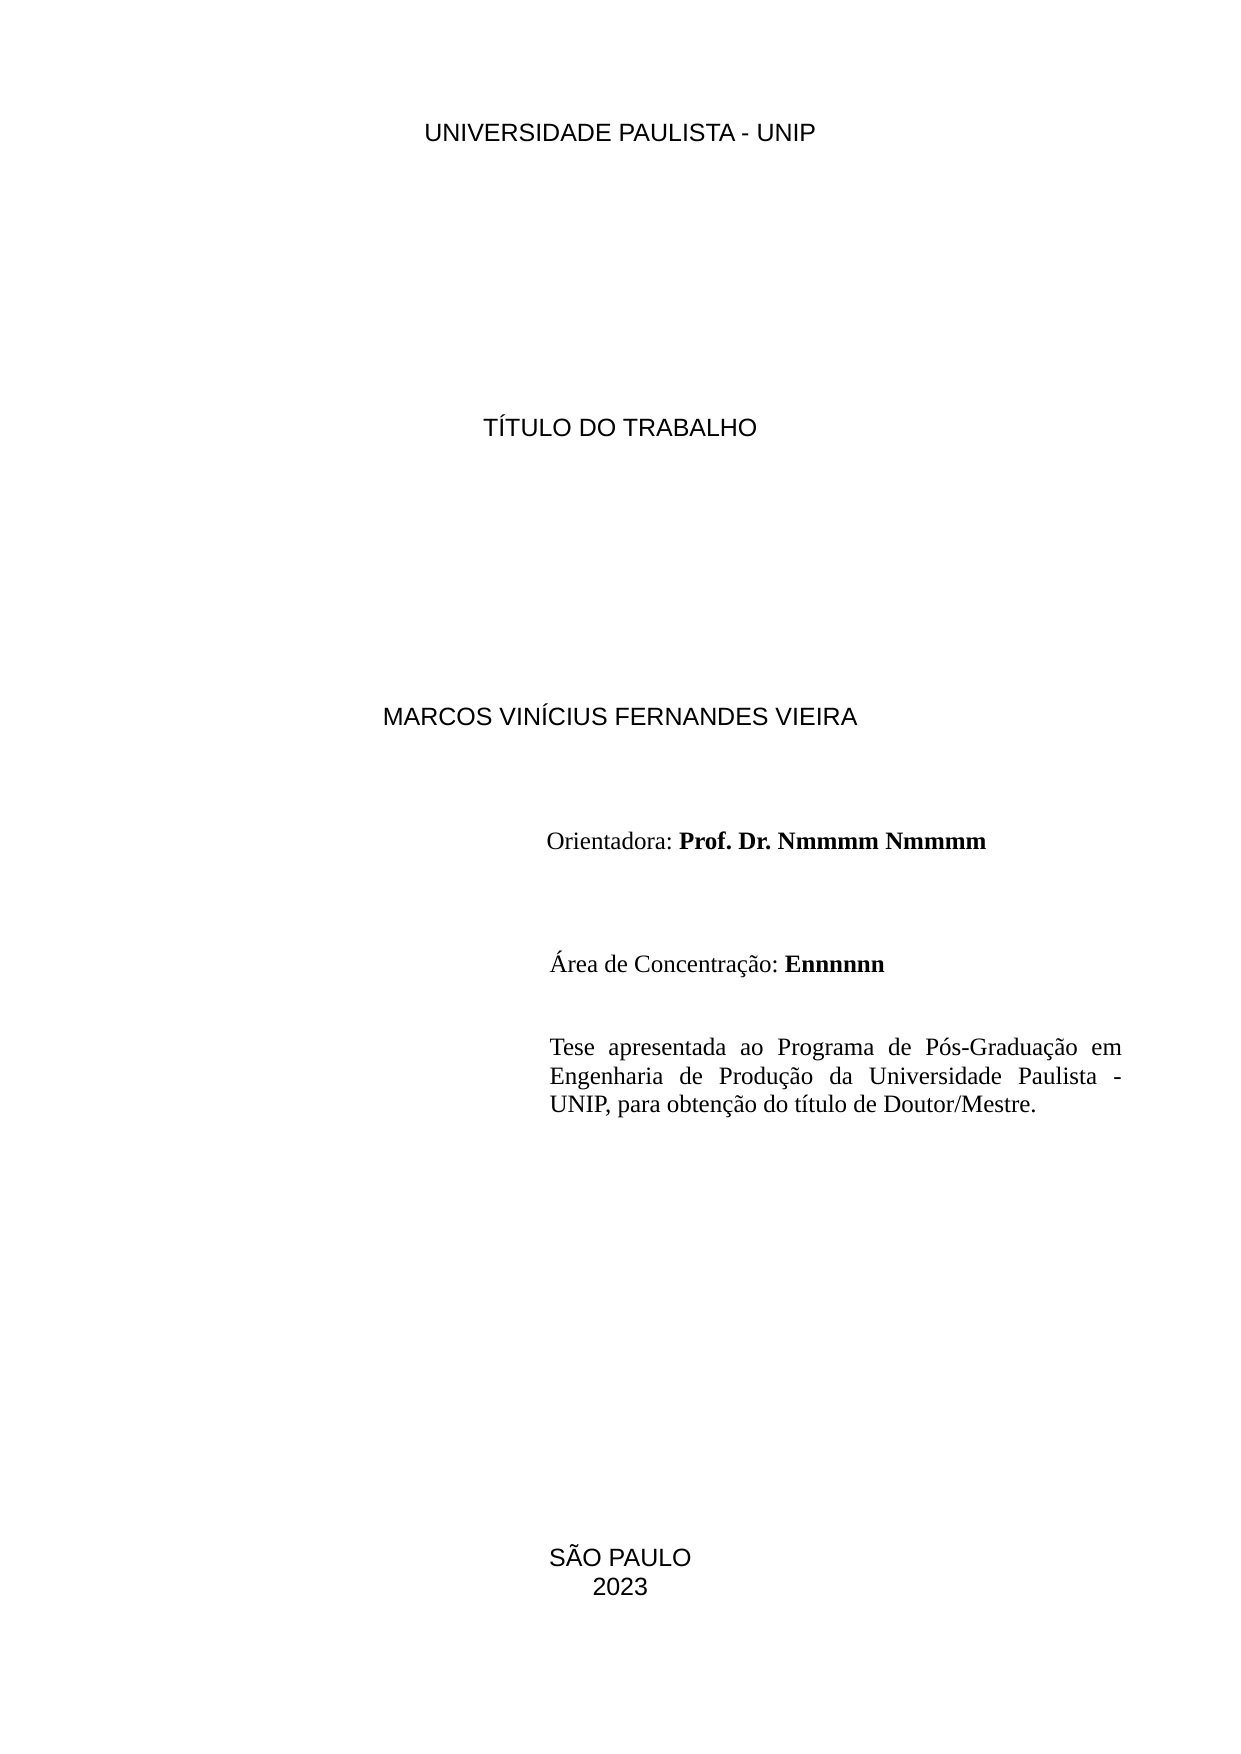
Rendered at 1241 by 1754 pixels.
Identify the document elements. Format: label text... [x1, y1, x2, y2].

text TÍTULO DO TRABALHO [207, 413, 1033, 442]
text 2023 [118, 1572, 1122, 1601]
text Área de Concentração: Ennnnnn [549, 949, 1122, 978]
text SÃO PAULO [118, 1543, 1122, 1572]
text UNIVERSIDADE PAULISTA - UNIP [118, 118, 1122, 147]
text Orientadora: Prof. Dr. Nmmmm Nmmmm [546, 826, 1122, 854]
text Tese apresentada ao Programa de Pós-Graduação em Engenharia de Produção da Universidade Paulista - UNIP, para obtenção do título de Doutor/Mestre. [549, 1032, 1122, 1118]
text MARCOS VINÍCIUS FERNANDES VIEIRA [118, 702, 1122, 731]
